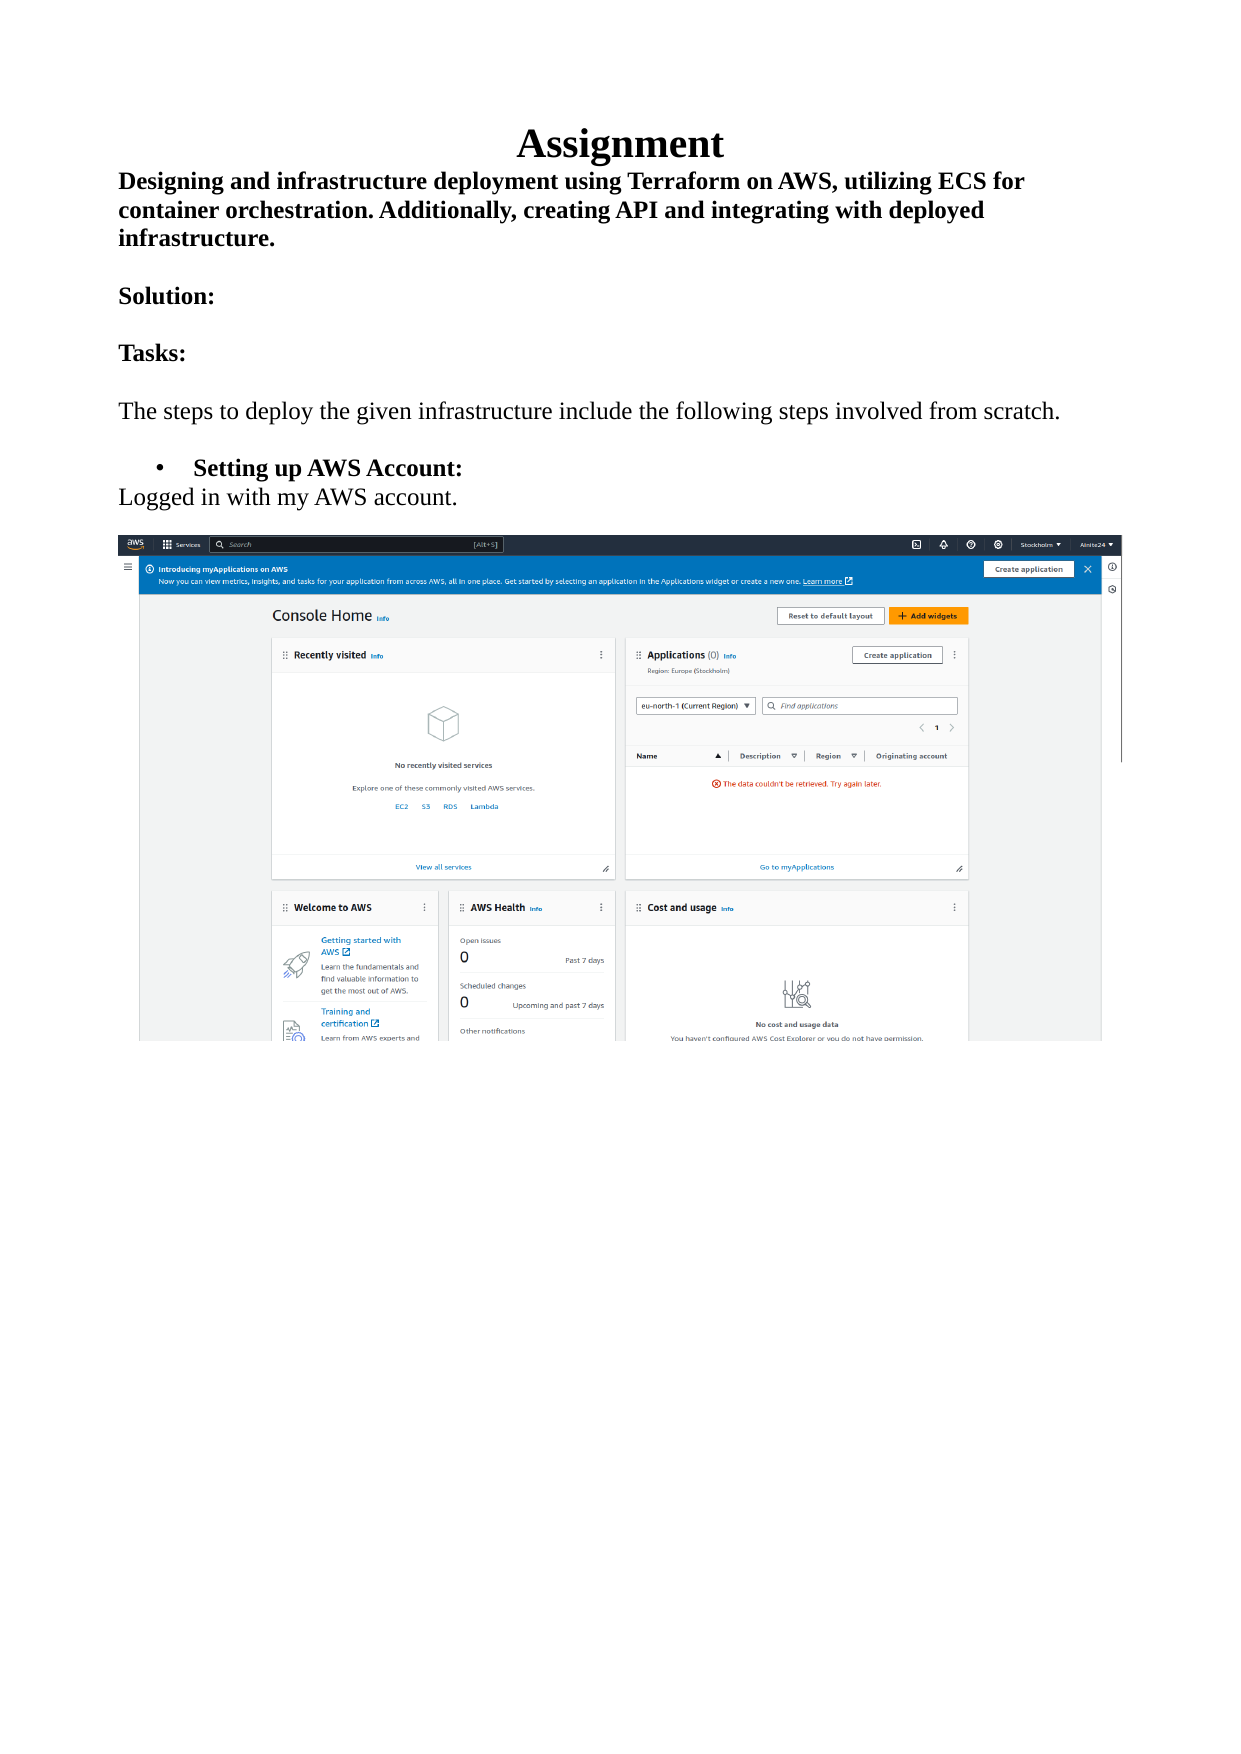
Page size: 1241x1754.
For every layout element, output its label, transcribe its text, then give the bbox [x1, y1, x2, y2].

text [118, 1041, 1122, 1069]
list Setting up AWS Account: [156, 453, 1122, 482]
text Assignment [118, 118, 1122, 166]
text Solution: [118, 281, 1122, 310]
picture [118, 535, 1123, 1041]
text Tasks: [118, 338, 1122, 367]
text Designing and infrastructure deployment using Terraform on AWS, utilizing ECS for container orchestration. Additionally, creating API and integrating with deployed infrastructure. [118, 166, 1122, 252]
text The steps to deploy the given infrastructure include the following steps involved from scratch. [118, 396, 1122, 425]
text Logged in with my AWS account. [118, 482, 1122, 535]
